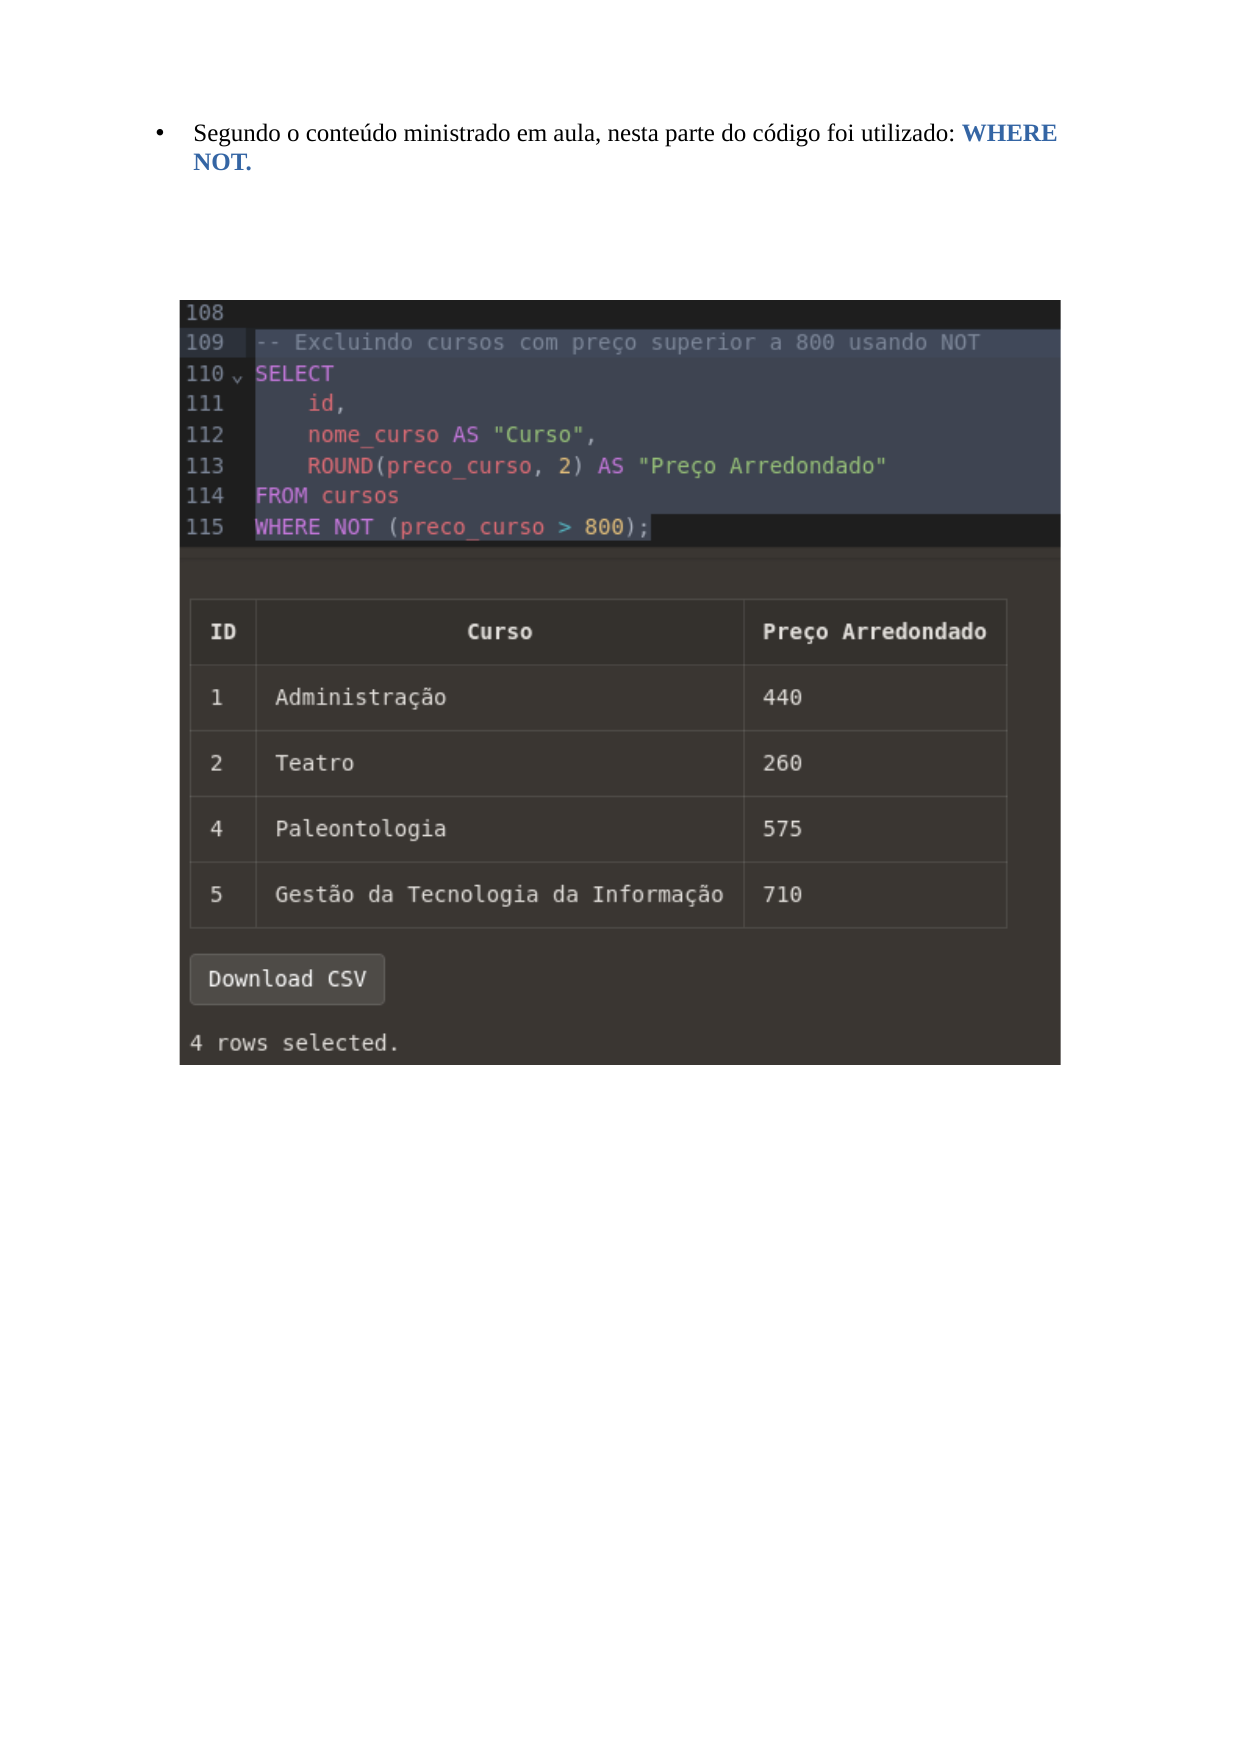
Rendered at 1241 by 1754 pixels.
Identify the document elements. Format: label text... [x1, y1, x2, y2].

picture [179, 300, 1061, 1065]
list Segundo o conteúdo ministrado em aula, nesta parte do código foi utilizado: WHERE NOT. [156, 118, 1122, 176]
